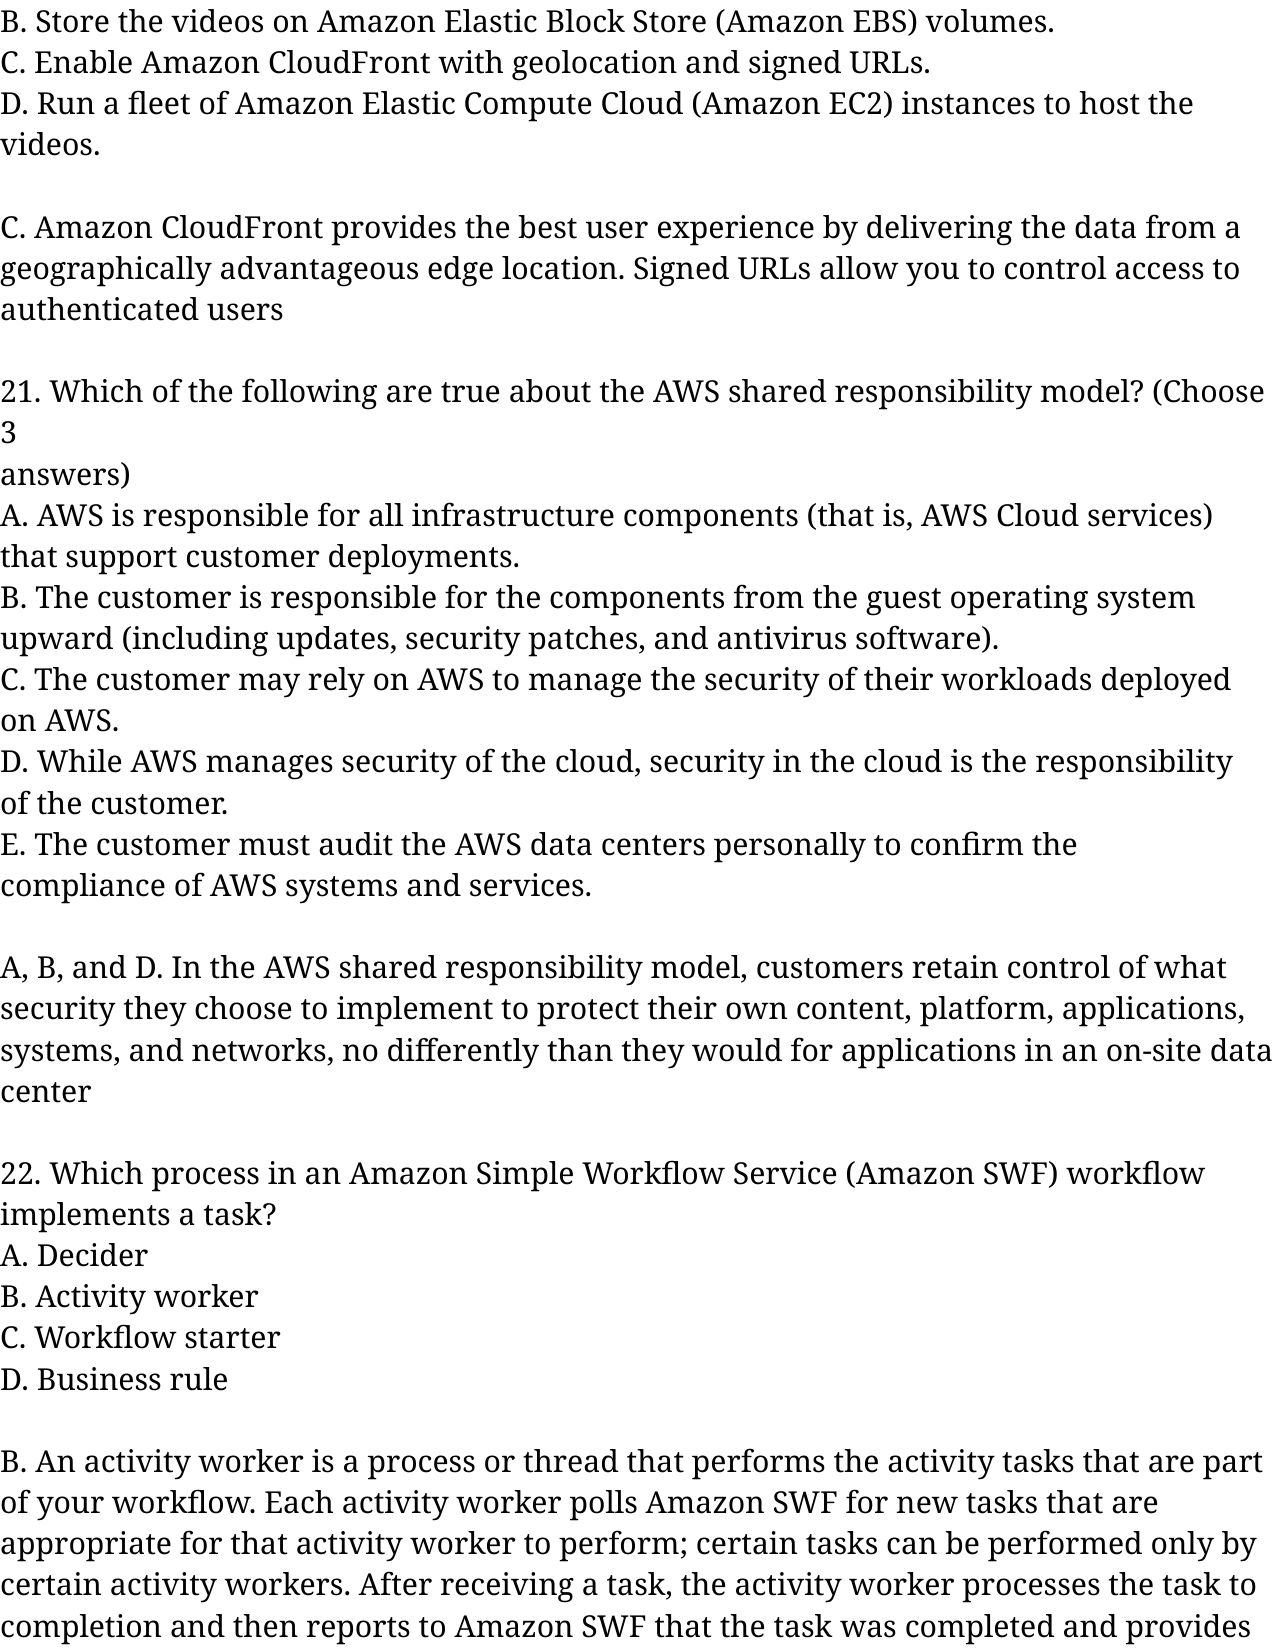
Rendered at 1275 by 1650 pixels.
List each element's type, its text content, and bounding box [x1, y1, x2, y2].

text A, B, and D. In the AWS shared responsibility model, customers retain control of what [0, 946, 1275, 987]
text 22. Which process in an Amazon Simple Workflow Service (Amazon SWF) workflow [0, 1152, 1275, 1193]
text on AWS. [0, 699, 1275, 741]
text authenticated users [0, 288, 1275, 329]
text geographically advantageous edge location. Signed URLs allow you to control access to [0, 247, 1275, 288]
text E. The customer must audit the AWS data centers personally to confirm the [0, 823, 1275, 864]
text C. Workflow starter [0, 1317, 1275, 1358]
text security they choose to implement to protect their own content, platform, applications, [0, 987, 1275, 1029]
text center [0, 1070, 1275, 1111]
text A. AWS is responsible for all infrastructure components (that is, AWS Cloud services) [0, 494, 1275, 535]
text videos. [0, 123, 1275, 164]
text B. An activity worker is a process or thread that performs the activity tasks that are part [0, 1440, 1275, 1481]
text D. Run a fleet of Amazon Elastic Compute Cloud (Amazon EC2) instances to host the [0, 82, 1275, 123]
text answers) [0, 453, 1275, 494]
text implements a task? [0, 1193, 1275, 1234]
text D. Business rule [0, 1358, 1275, 1399]
text B. Activity worker [0, 1276, 1275, 1317]
text completion and then reports to Amazon SWF that the task was completed and provides [0, 1605, 1275, 1646]
text C. Amazon CloudFront provides the best user experience by delivering the data from a [0, 206, 1275, 247]
text that support customer deployments. [0, 535, 1275, 576]
text C. The customer may rely on AWS to manage the security of their workloads deployed [0, 658, 1275, 699]
text of your workflow. Each activity worker polls Amazon SWF for new tasks that are [0, 1481, 1275, 1522]
text of the customer. [0, 782, 1275, 823]
text B. Store the videos on Amazon Elastic Block Store (Amazon EBS) volumes. [0, 0, 1275, 41]
text upward (including updates, security patches, and antivirus software). [0, 617, 1275, 658]
text certain activity workers. After receiving a task, the activity worker processes the task to [0, 1563, 1275, 1605]
text D. While AWS manages security of the cloud, security in the cloud is the responsibility [0, 741, 1275, 782]
text systems, and networks, no differently than they would for applications in an on-site data [0, 1029, 1275, 1070]
text A. Decider [0, 1234, 1275, 1276]
text compliance of AWS systems and services. [0, 864, 1275, 905]
text 21. Which of the following are true about the AWS shared responsibility model? (Choose 3 [0, 370, 1275, 453]
text appropriate for that activity worker to perform; certain tasks can be performed only by [0, 1522, 1275, 1563]
text B. The customer is responsible for the components from the guest operating system [0, 576, 1275, 617]
text C. Enable Amazon CloudFront with geolocation and signed URLs. [0, 41, 1275, 82]
